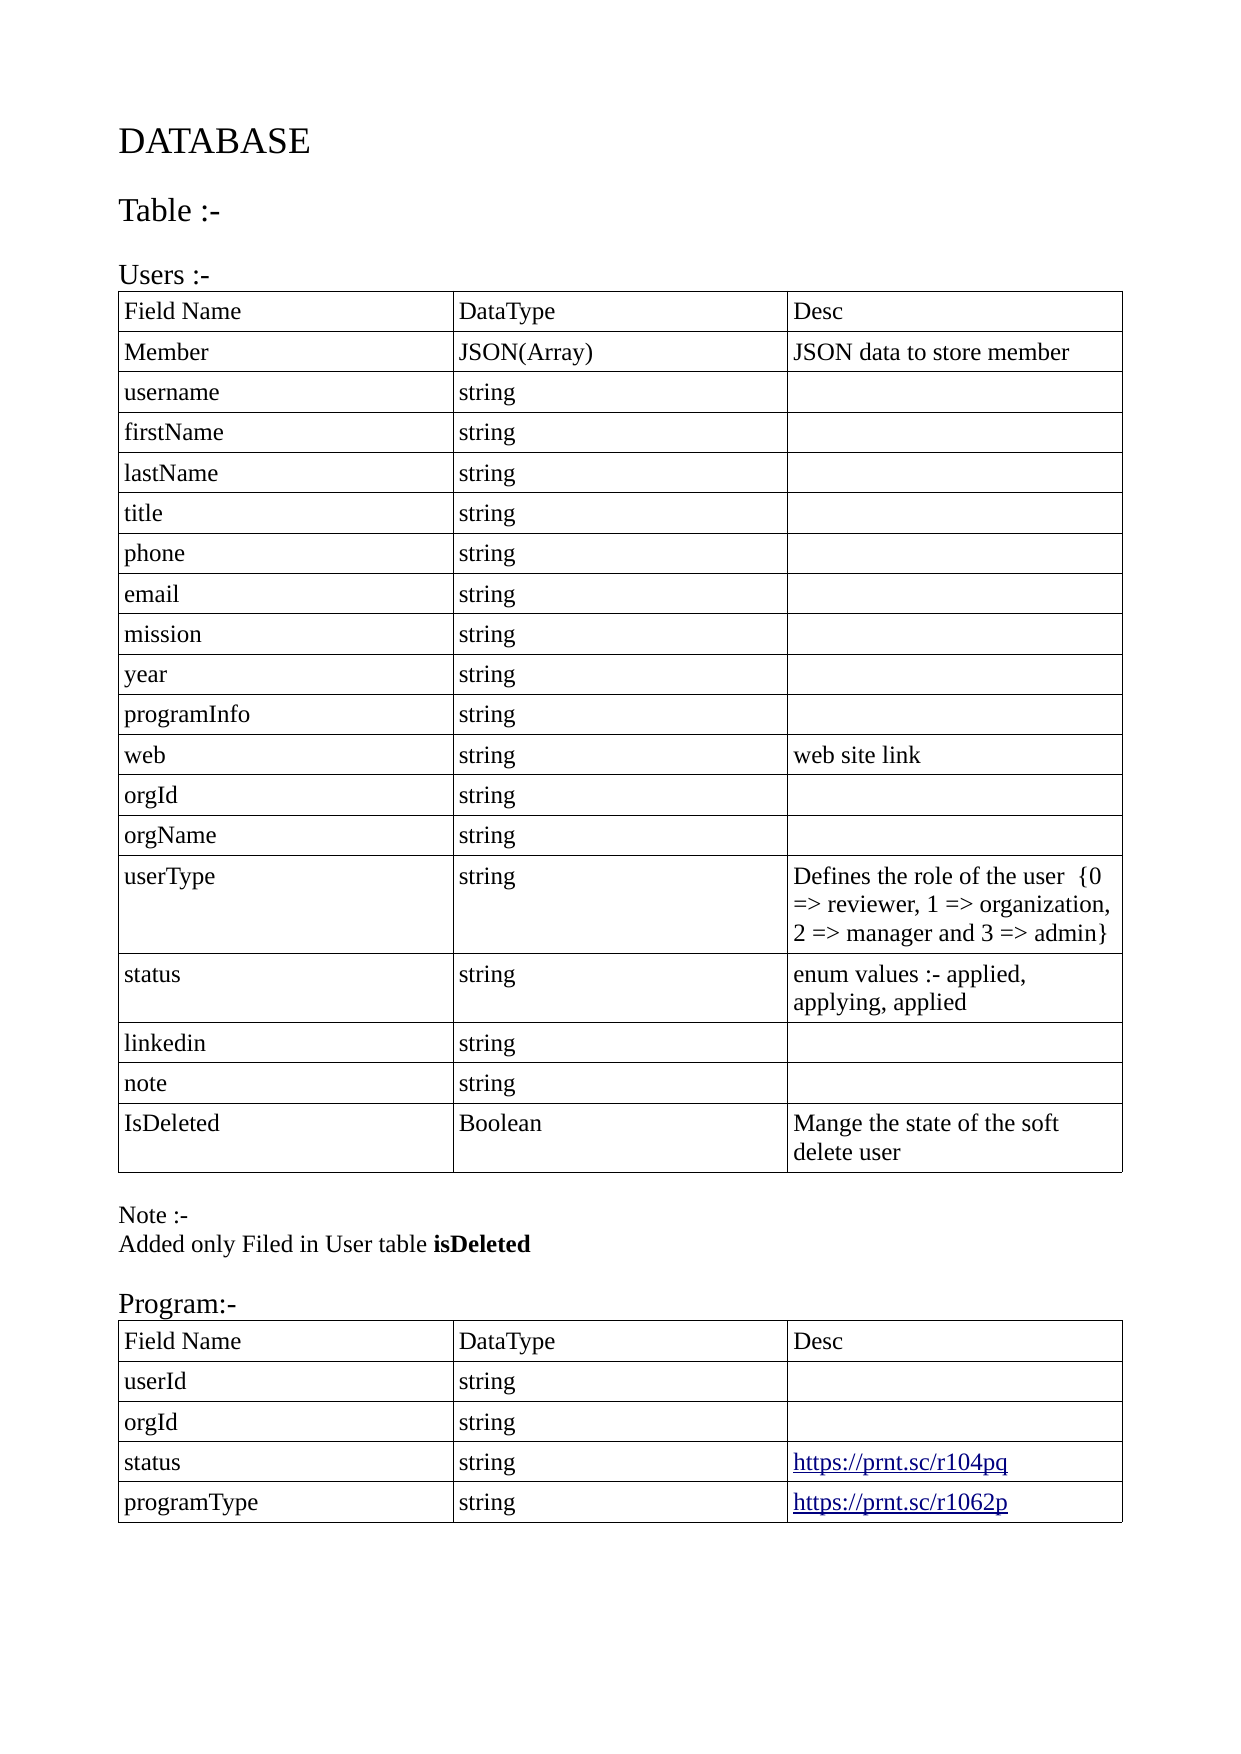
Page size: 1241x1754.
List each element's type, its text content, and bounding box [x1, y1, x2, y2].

table_cell programType [119, 1482, 453, 1522]
table_cell userId [119, 1362, 453, 1401]
text DATABASE [118, 118, 1122, 161]
table_cell year [119, 655, 453, 694]
table_cell mission [119, 614, 453, 653]
table_cell string [454, 372, 787, 412]
table_cell string [454, 695, 787, 734]
table_cell [788, 453, 1122, 492]
table_cell Member [119, 332, 453, 371]
table_cell [788, 574, 1122, 613]
table_cell [788, 1063, 1122, 1102]
table_cell web [119, 735, 453, 774]
table_cell firstName [119, 413, 453, 452]
table_cell [788, 655, 1122, 694]
table_cell string [454, 1442, 787, 1481]
table_cell string [454, 1482, 787, 1522]
text Table :- [118, 190, 1122, 228]
text Users :- [118, 257, 1122, 291]
table_cell [788, 1362, 1122, 1401]
table_cell JSON(Array) [454, 332, 787, 371]
table_cell web site link [788, 735, 1122, 774]
table_cell orgId [119, 1402, 453, 1441]
table_cell email [119, 574, 453, 613]
table_cell [788, 493, 1122, 532]
text Program:- [118, 1287, 1122, 1320]
table_cell JSON data to store member [788, 332, 1122, 371]
table_cell string [454, 493, 787, 532]
table_cell [788, 614, 1122, 653]
table_cell enum values :- applied, applying, applied [788, 954, 1122, 1022]
table_cell [788, 1402, 1122, 1441]
table_header Field Name [119, 1321, 453, 1361]
table_cell linkedin [119, 1023, 453, 1062]
table_cell string [454, 1023, 787, 1062]
table_cell string [454, 856, 787, 953]
table_cell [788, 413, 1122, 452]
table_header DataType [454, 1321, 787, 1361]
table_cell string [454, 954, 787, 1022]
table_header Field Name [119, 292, 453, 331]
table_cell lastName [119, 453, 453, 492]
table_cell [788, 695, 1122, 734]
table_cell username [119, 372, 453, 412]
table_cell https://prnt.sc/r104pq [788, 1442, 1122, 1481]
table_cell string [454, 816, 787, 855]
table_cell string [454, 735, 787, 774]
table_cell status [119, 1442, 453, 1481]
table_cell string [454, 655, 787, 694]
table_cell string [454, 534, 787, 573]
table_cell orgId [119, 775, 453, 815]
table_cell userType [119, 856, 453, 953]
table_cell programInfo [119, 695, 453, 734]
table_cell note [119, 1063, 453, 1102]
text Note :- [118, 1200, 1122, 1229]
table_cell string [454, 453, 787, 492]
table_cell IsDeleted [119, 1104, 453, 1172]
table_cell string [454, 574, 787, 613]
table_cell [788, 372, 1122, 412]
table_cell https://prnt.sc/r1062p [788, 1482, 1122, 1522]
table_header Desc [788, 1321, 1122, 1361]
table_header DataType [454, 292, 787, 331]
table_cell string [454, 1063, 787, 1102]
table_cell orgName [119, 816, 453, 855]
table_cell string [454, 413, 787, 452]
table_cell string [454, 1362, 787, 1401]
table_cell status [119, 954, 453, 1022]
table_cell Mange the state of the soft delete user [788, 1104, 1122, 1172]
table_cell string [454, 614, 787, 653]
table_cell [788, 1023, 1122, 1062]
table_cell [788, 775, 1122, 815]
table_cell title [119, 493, 453, 532]
table_cell Defines the role of the user {0 => reviewer, 1 => organization, 2 => manager and 3 => admin} [788, 856, 1122, 953]
table_cell Boolean [454, 1104, 787, 1172]
table_cell string [454, 775, 787, 815]
table_header Desc [788, 292, 1122, 331]
text Added only Filed in User table isDeleted [118, 1229, 1122, 1258]
table_cell phone [119, 534, 453, 573]
table_cell string [454, 1402, 787, 1441]
table_cell [788, 816, 1122, 855]
table_cell [788, 534, 1122, 573]
